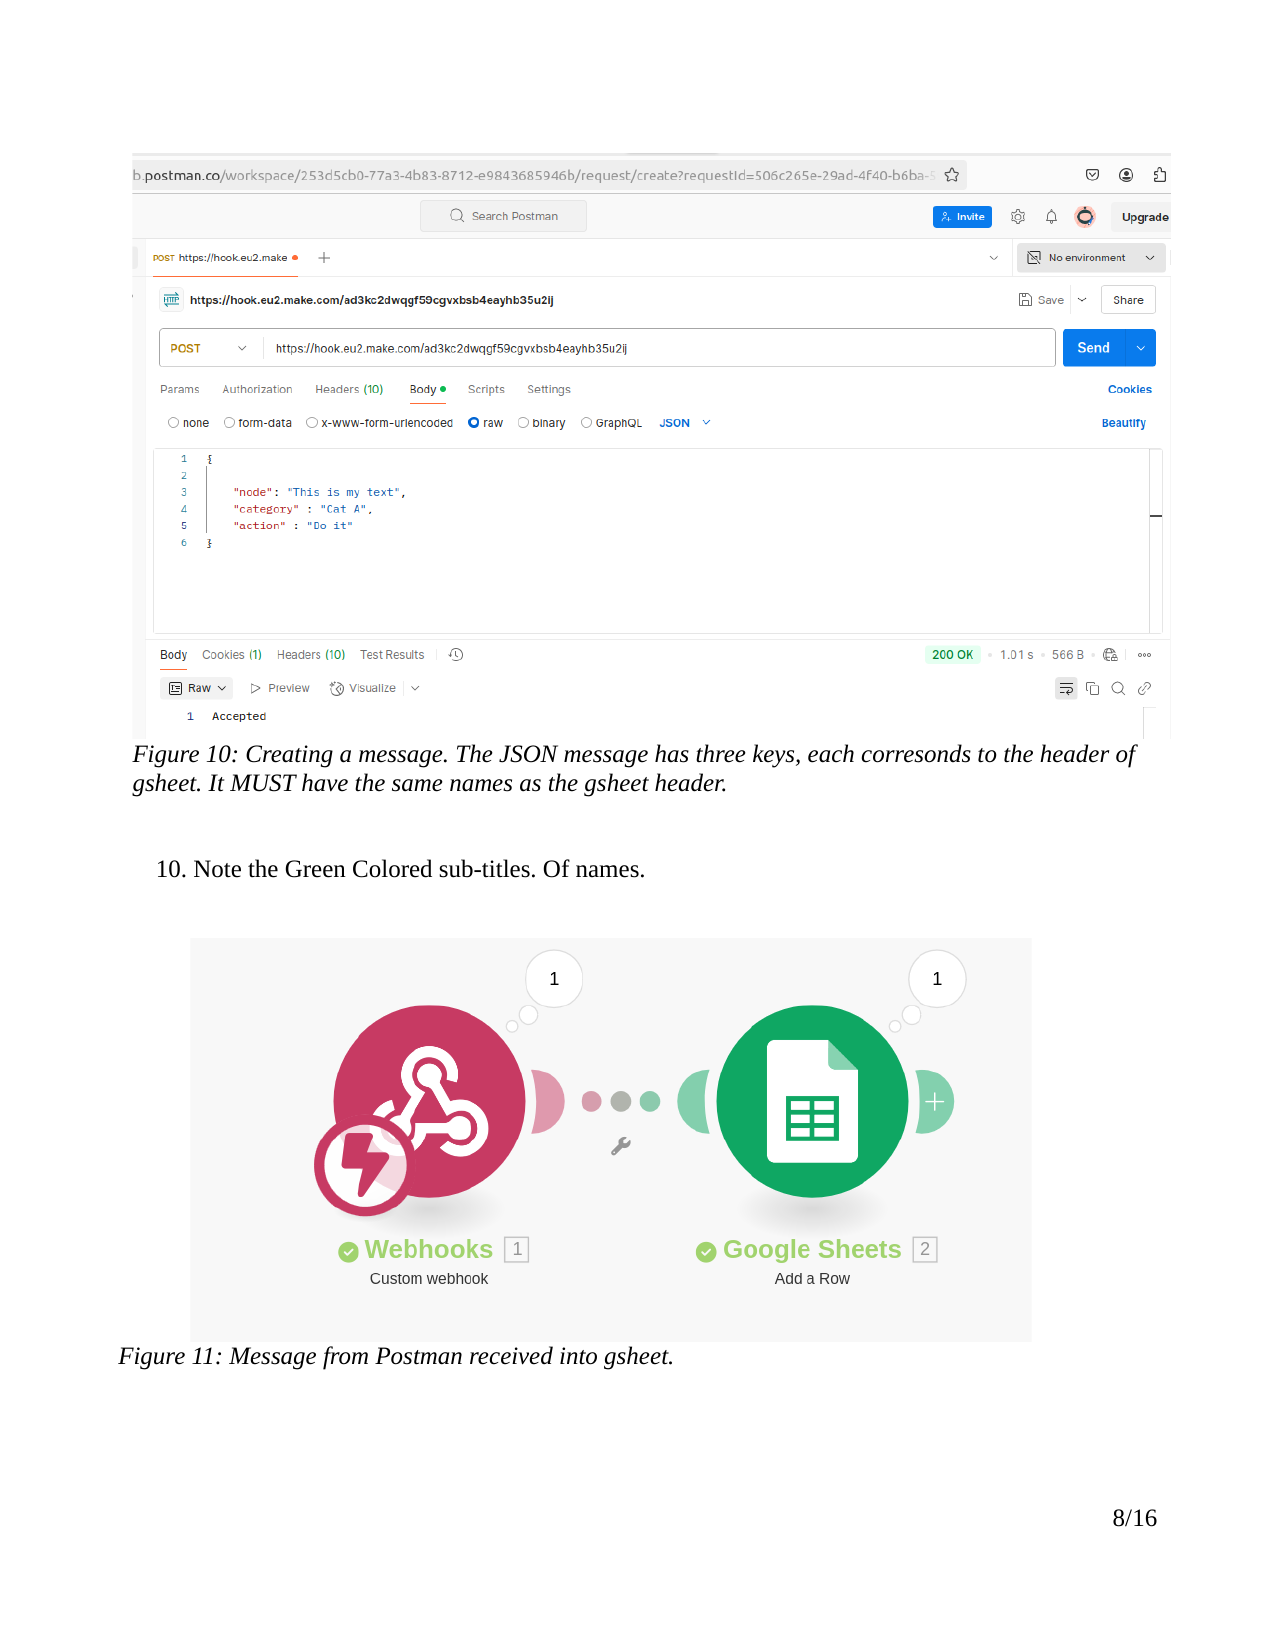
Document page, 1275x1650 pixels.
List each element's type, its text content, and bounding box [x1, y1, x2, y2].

picture [132, 153, 1171, 739]
picture [190, 938, 1032, 1342]
text Figure 11: Message from Postman received into gsheet. [118, 916, 1157, 1370]
list Note the Green Colored sub-titles. Of names. [156, 854, 1157, 883]
text Figure 10: Creating a message. The JSON message has three keys, each corresonds to the header of gsheet. It MUST have the same names as the gsheet header. [132, 739, 1171, 796]
